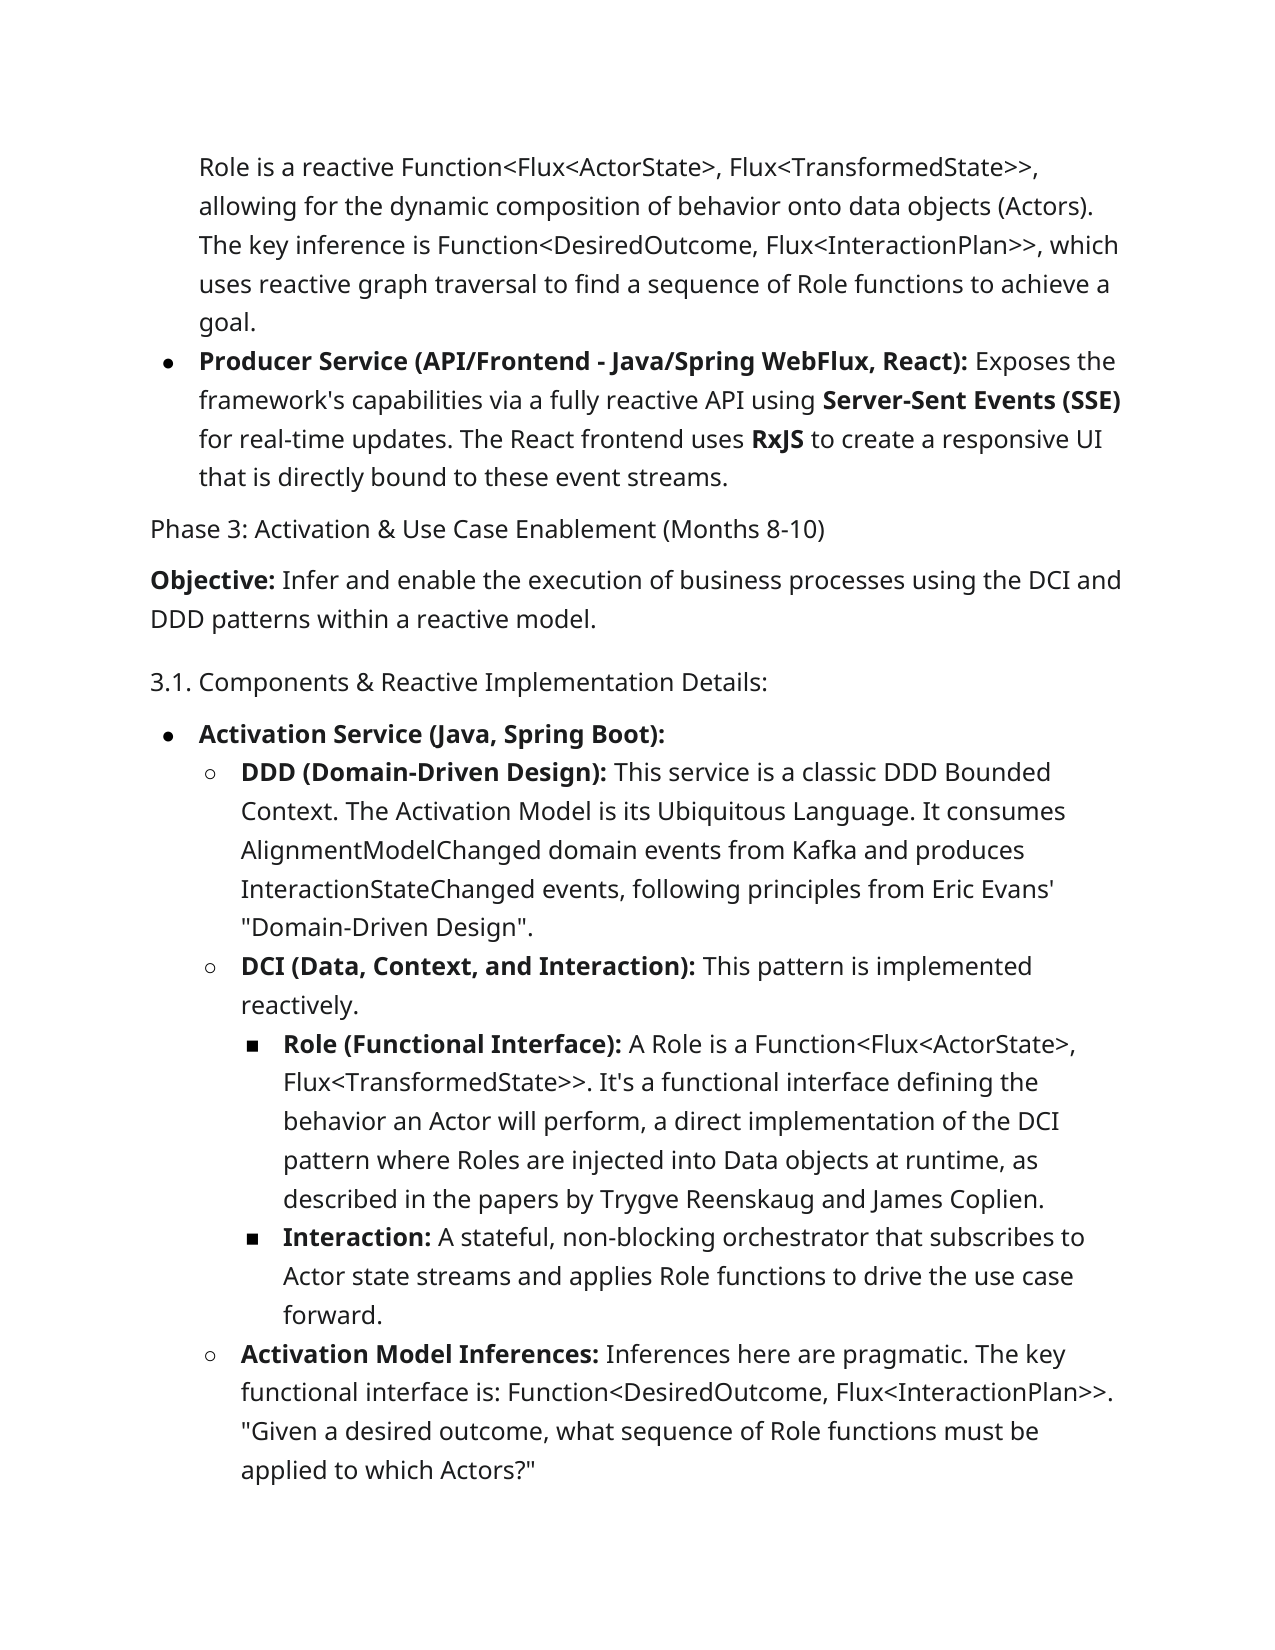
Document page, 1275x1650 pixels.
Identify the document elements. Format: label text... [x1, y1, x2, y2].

list Activation Model Inferences: Inferences here are pragmatic. The key functional interface is: Function<DesiredOutcome, Flux<InteractionPlan>>. "Given a desired outcome, what sequence of Role functions must be applied to which Actors?" [203, 1336, 1125, 1487]
subtitle 3.1. Components & Reactive Implementation Details: [150, 665, 1125, 699]
list Interaction: A stateful, non-blocking orchestrator that subscribes to Actor state streams and applies Role functions to drive the use case forward. [245, 1220, 1125, 1332]
list Activation Service (Java, Spring Boot): [161, 716, 1125, 750]
subtitle Phase 3: Activation & Use Case Enablement (Months 8-10) [150, 511, 1125, 545]
list DCI (Data, Context, and Interaction): This pattern is implemented reactively. [203, 949, 1125, 1022]
list DDD (Domain-Driven Design): This service is a classic DDD Bounded Context. The Activation Model is its Ubiquitous Language. It consumes AlignmentModelChanged domain events from Kafka and produces InteractionStateChanged events, following principles from Eric Evans' "Domain-Driven Design". [203, 755, 1125, 944]
text Objective: Infer and enable the execution of business processes using the DCI and DDD patterns within a reactive model. [150, 562, 1125, 635]
list Role (Functional Interface): A Role is a Function<Flux<ActorState>, Flux<TransformedState>>. It's a functional interface defining the behavior an Actor will perform, a direct implementation of the DCI pattern where Roles are injected into Data objects at runtime, as described in the papers by Trygve Reenskaug and James Coplien. [245, 1026, 1125, 1215]
list Role is a reactive Function<Flux<ActorState>, Flux<TransformedState>>, allowing for the dynamic composition of behavior onto data objects (Actors). The key inference is Function<DesiredOutcome, Flux<InteractionPlan>>, which uses reactive graph traversal to find a sequence of Role functions to achieve a goal. [161, 150, 1125, 339]
list Producer Service (API/Frontend - Java/Spring WebFlux, React): Exposes the framework's capabilities via a fully reactive API using Server-Sent Events (SSE) for real-time updates. The React frontend uses RxJS to create a responsive UI that is directly bound to these event streams. [161, 344, 1125, 494]
